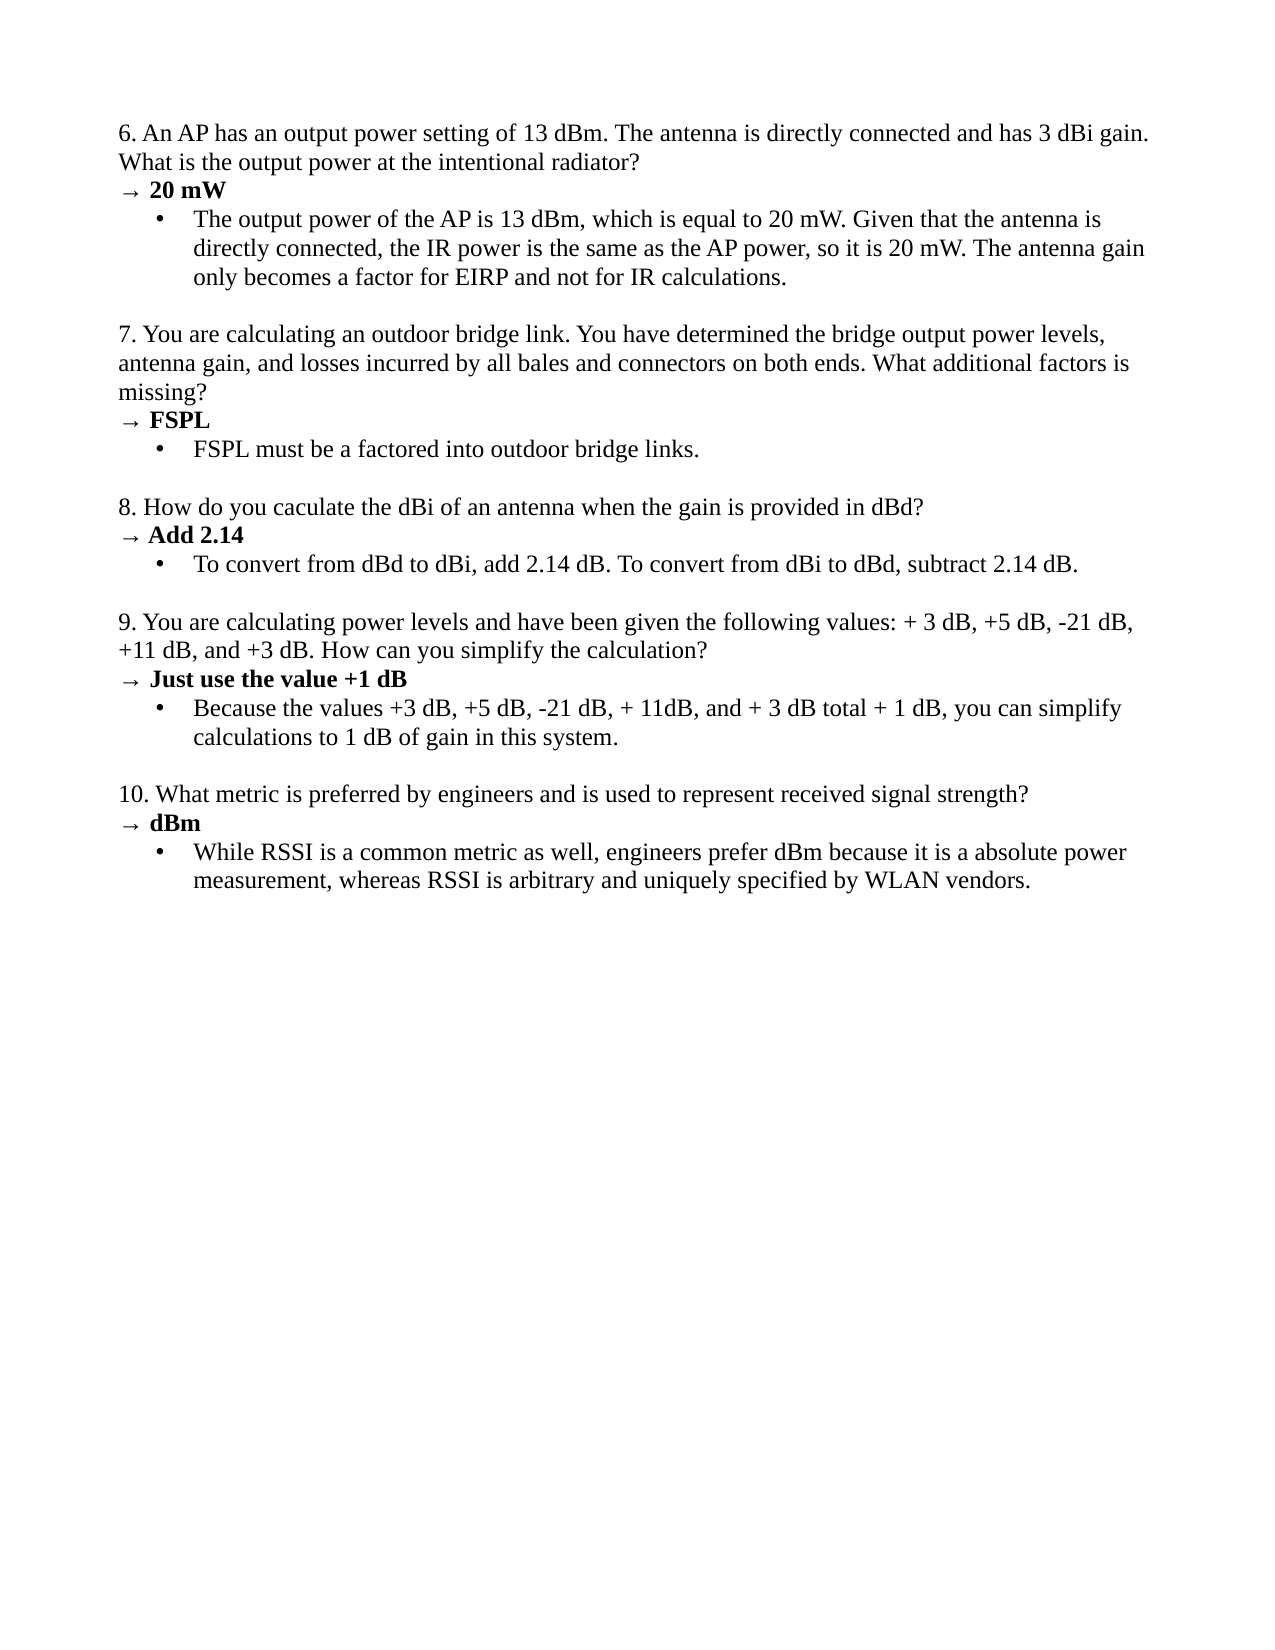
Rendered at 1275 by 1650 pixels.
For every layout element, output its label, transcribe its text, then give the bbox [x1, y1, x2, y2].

text 7. You are calculating an outdoor bridge link. You have determined the bridge output power levels, antenna gain, and losses incurred by all bales and connectors on both ends. What additional factors is missing? [118, 319, 1157, 406]
text → Add 2.14 [118, 521, 1157, 549]
text 10. What metric is preferred by engineers and is used to represent received signal strength? [118, 779, 1157, 808]
list To convert from dBd to dBi, add 2.14 dB. To convert from dBi to dBd, subtract 2.14 dB. [156, 549, 1157, 578]
text 8. How do you caculate the dBi of an antenna when the gain is provided in dBd? [118, 492, 1157, 521]
text → dBm [118, 808, 1157, 837]
list FSPL must be a factored into outdoor bridge links. [156, 434, 1157, 463]
text → 20 mW [118, 176, 1157, 204]
text → Just use the value +1 dB [118, 664, 1157, 693]
list While RSSI is a common metric as well, engineers prefer dBm because it is a absolute power measurement, whereas RSSI is arbitrary and uniquely specified by WLAN vendors. [156, 837, 1157, 894]
text 6. An AP has an output power setting of 13 dBm. The antenna is directly connected and has 3 dBi gain. What is the output power at the intentional radiator? [118, 118, 1157, 176]
text 9. You are calculating power levels and have been given the following values: + 3 dB, +5 dB, -21 dB, +11 dB, and +3 dB. How can you simplify the calculation? [118, 607, 1157, 664]
list The output power of the AP is 13 dBm, which is equal to 20 mW. Given that the antenna is directly connected, the IR power is the same as the AP power, so it is 20 mW. The antenna gain only becomes a factor for EIRP and not for IR calculations. [156, 204, 1157, 291]
text → FSPL [118, 406, 1157, 434]
list Because the values +3 dB, +5 dB, -21 dB, + 11dB, and + 3 dB total + 1 dB, you can simplify calculations to 1 dB of gain in this system. [156, 693, 1157, 751]
